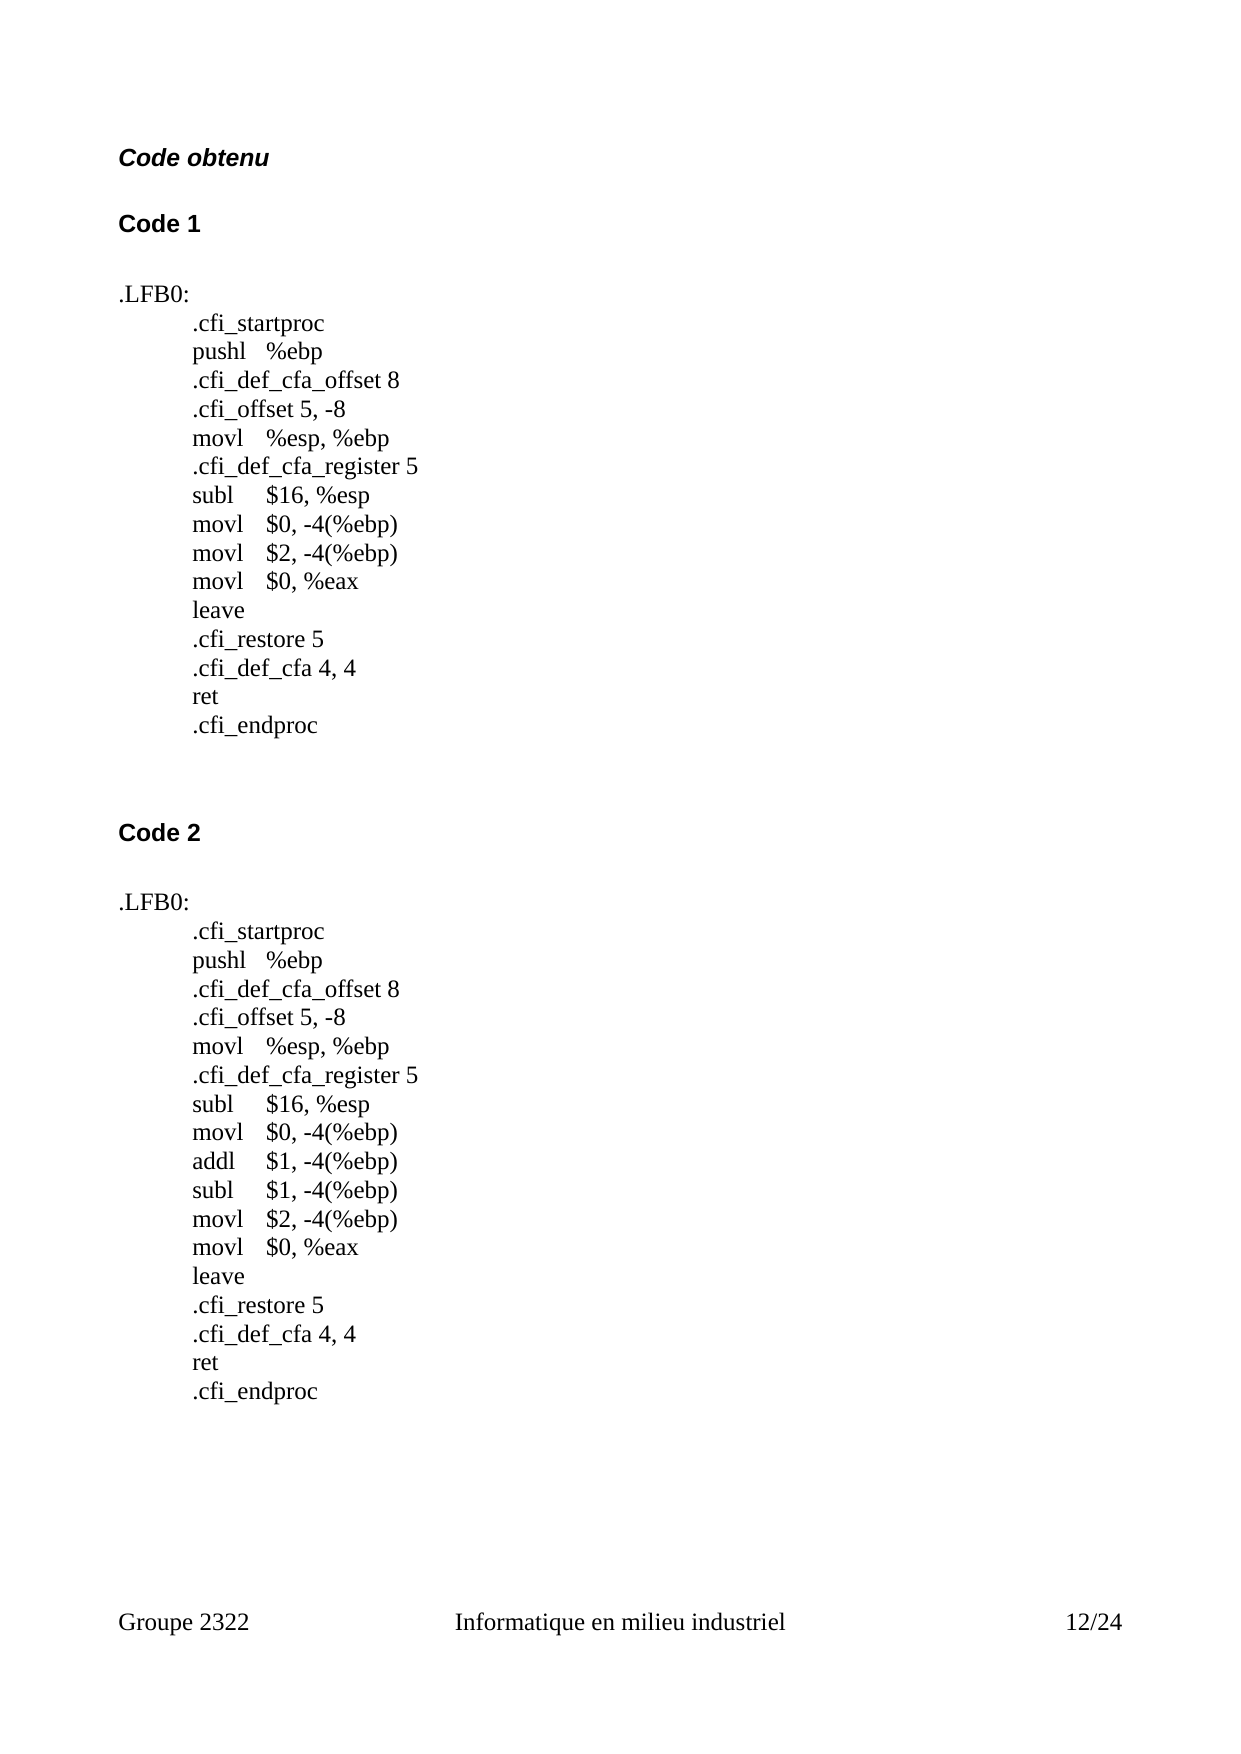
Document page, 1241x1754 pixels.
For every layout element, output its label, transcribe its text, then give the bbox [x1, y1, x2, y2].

subtitle Code obtenu [118, 143, 1122, 172]
text .LFB0: .cfi_startproc pushl %ebp .cfi_def_cfa_offset 8 .cfi_offset 5, -8 movl %esp, %ebp .cfi_def_cfa_register 5 subl $16, %esp movl $0, -4(%ebp) addl $1, -4(%ebp) subl $1, -4(%ebp) movl $2, -4(%ebp) movl $0, %eax leave .cfi_restore 5 .cfi_def_cfa 4, 4 ret .cfi_endproc [118, 859, 1122, 1405]
text .LFB0: .cfi_startproc pushl %ebp .cfi_def_cfa_offset 8 .cfi_offset 5, -8 movl %esp, %ebp .cfi_def_cfa_register 5 subl $16, %esp movl $0, -4(%ebp) movl $2, -4(%ebp) movl $0, %eax leave .cfi_restore 5 .cfi_def_cfa 4, 4 ret .cfi_endproc [118, 250, 1122, 739]
subtitle Code 2 [118, 818, 1122, 846]
subtitle Code 1 [118, 209, 1122, 238]
